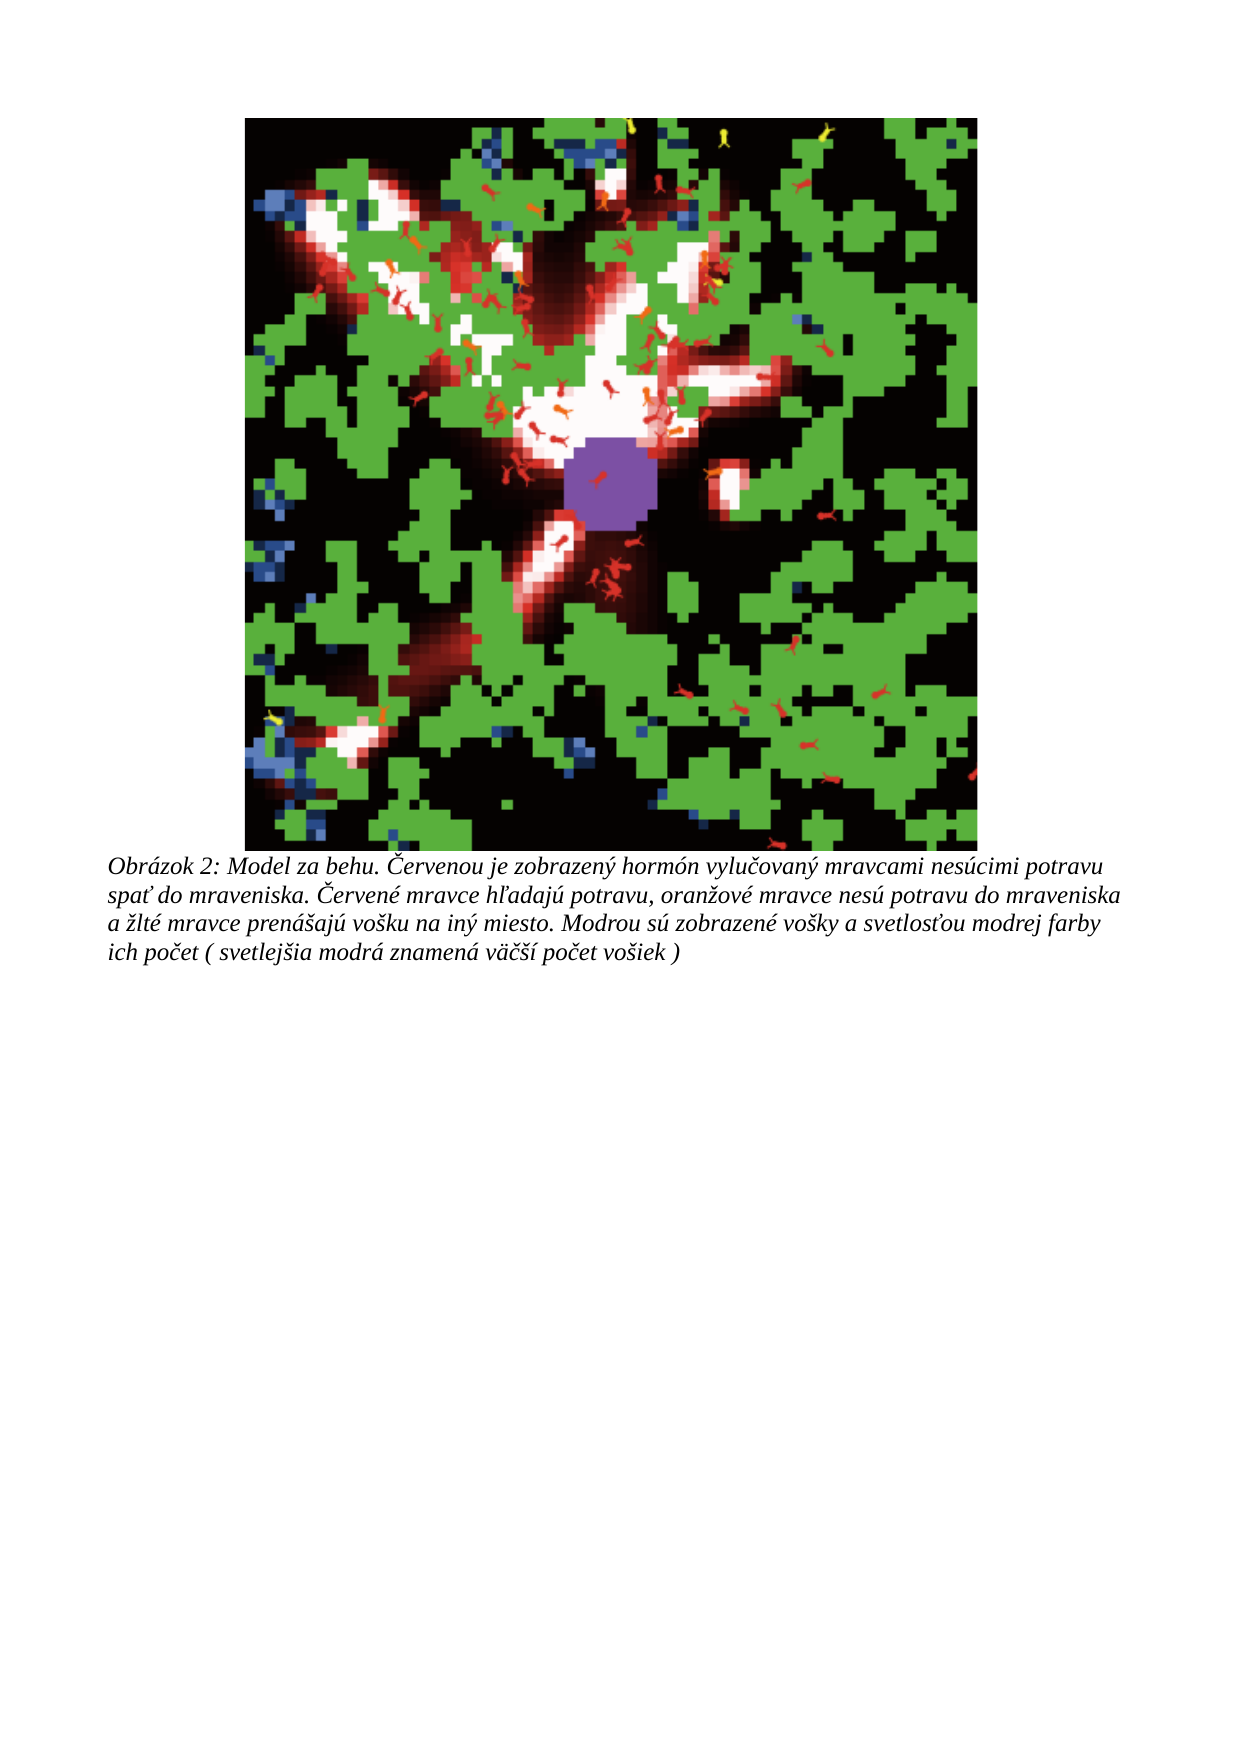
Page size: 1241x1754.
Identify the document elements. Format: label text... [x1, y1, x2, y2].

picture [244, 118, 978, 851]
text Obrázok 2: Model za behu. Červenou je zobrazený hormón vylučovaný mravcami nesúcimi potravu spať do mraveniska. Červené mravce hľadajú potravu, oranžové mravce nesú potravu do mraveniska a žlté mravce prenášajú vošku na iný miesto. Modrou sú zobrazené vošky a svetlosťou modrej farby ich počet ( svetlejšia modrá znamená väčší počet vošiek ) [107, 131, 1133, 966]
